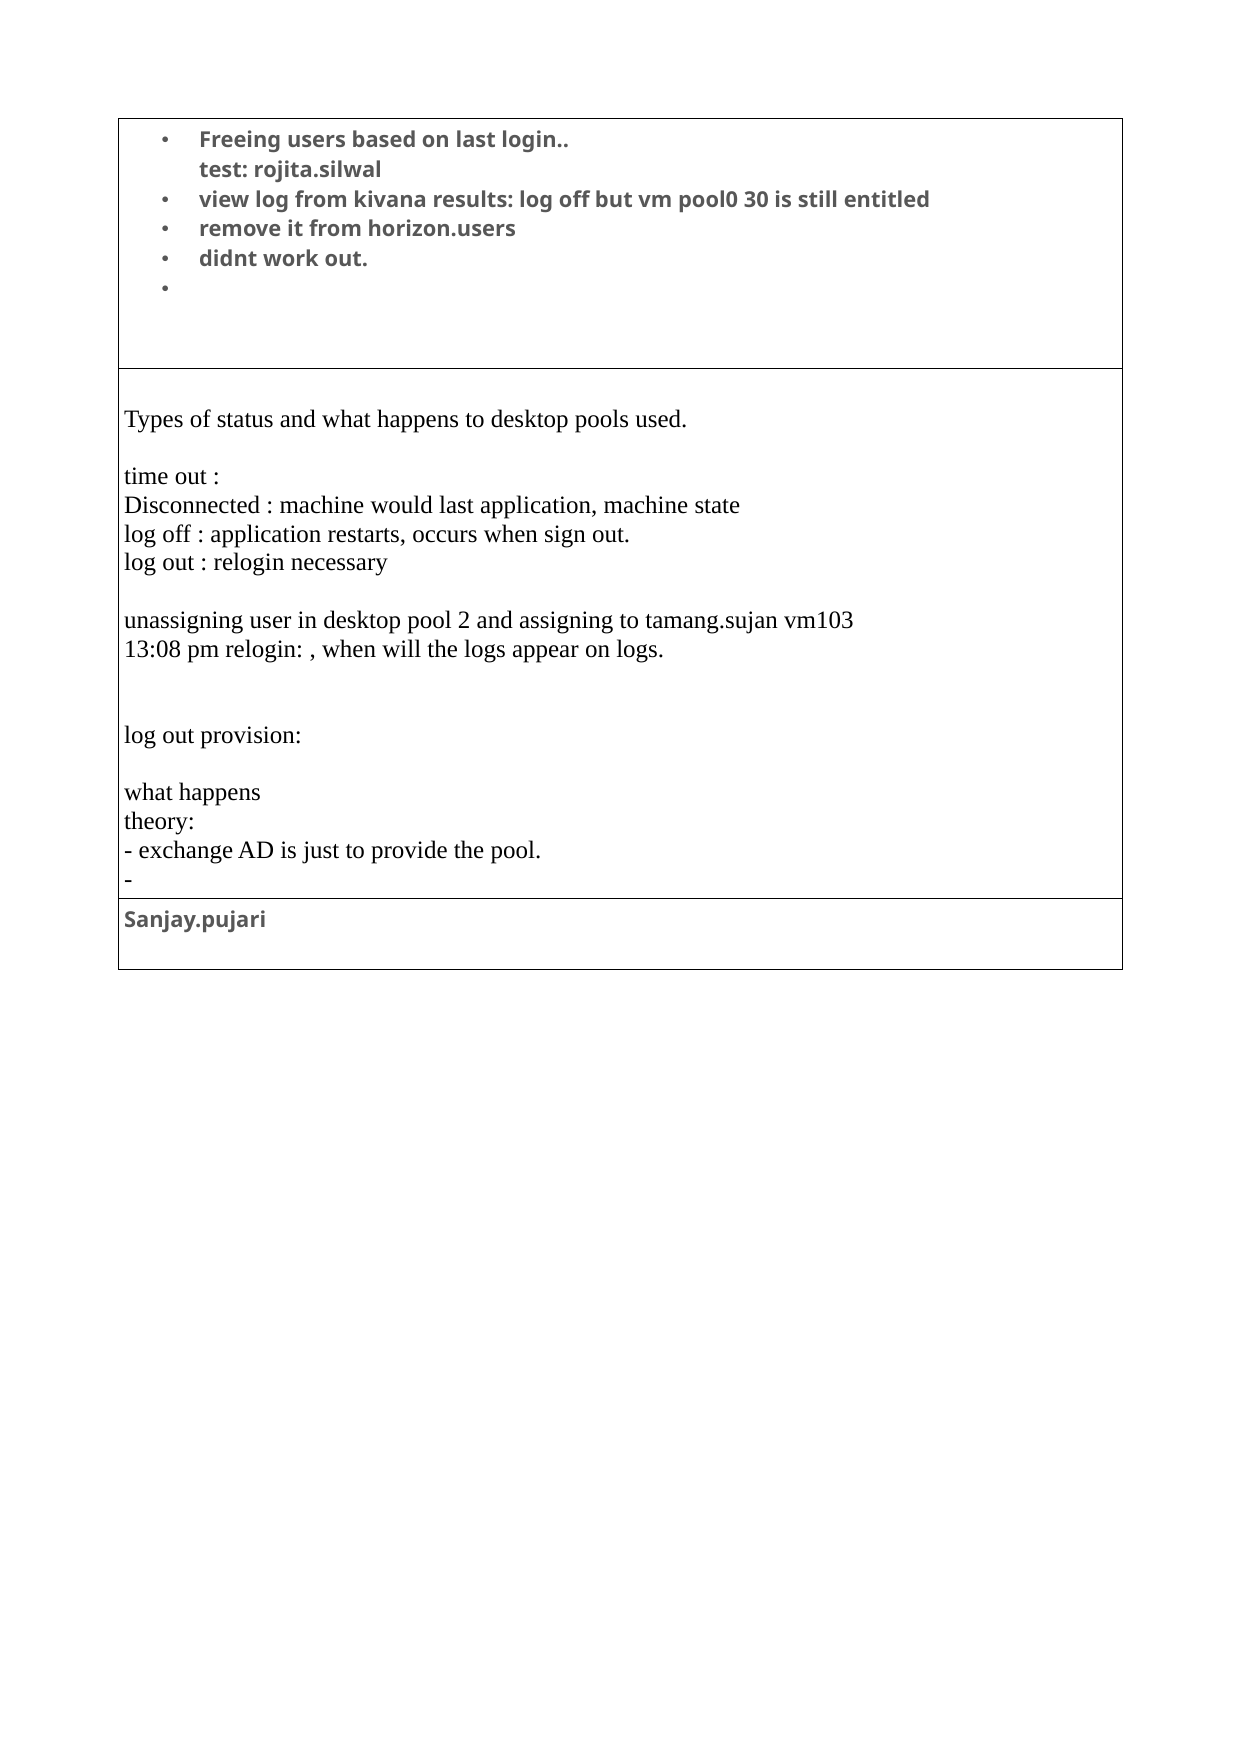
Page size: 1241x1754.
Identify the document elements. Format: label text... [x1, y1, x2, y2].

table_cell Types of status and what happens to desktop pools used. time out : Disconnected : machine would last application, machine state log off : application restarts, occurs when sign out. log out : relogin necessary unassigning user in desktop pool 2 and assigning to tamang.sujan vm103 13:08 pm relogin: , when will the logs appear on logs. log out provision: what happens theory: - exchange AD is just to provide the pool. - [119, 369, 1122, 898]
table_cell Sanjay.pujari [119, 899, 1122, 969]
table_cell Freeing users based on last login.. test: rojita.silwal view log from kivana results: log off but vm pool0 30 is still entitled remove it from horizon.users didnt work out. [119, 119, 1122, 368]
